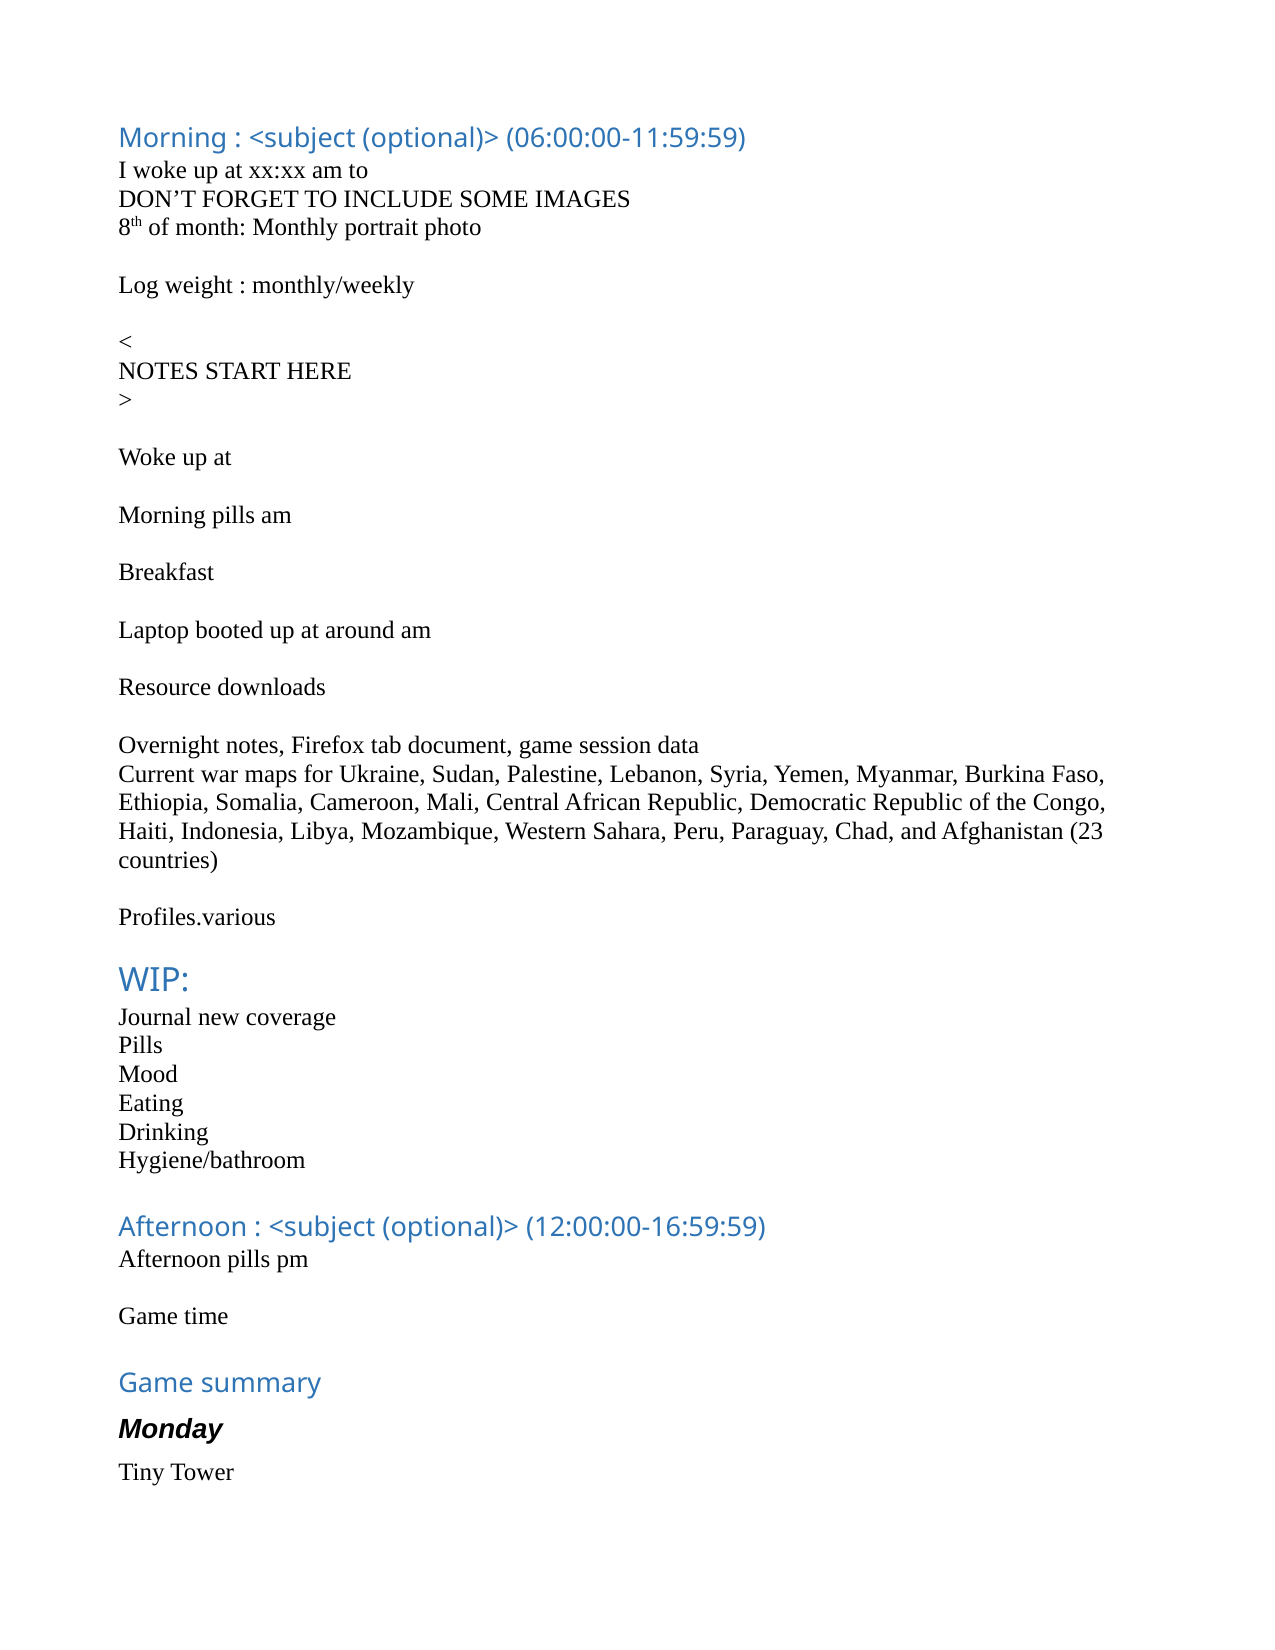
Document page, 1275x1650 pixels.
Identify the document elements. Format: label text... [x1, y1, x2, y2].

text I woke up at xx:xx am to [118, 155, 1157, 184]
text DON’T FORGET TO INCLUDE SOME IMAGES [118, 184, 1157, 212]
text Morning pills am [118, 500, 1157, 529]
subtitle Monday [118, 1412, 1157, 1444]
text Afternoon pills pm [118, 1244, 1157, 1273]
subtitle Afternoon : <subject (optional)> (12:00:00-16:59:59) [118, 1207, 1157, 1244]
text Current war maps for Ukraine, Sudan, Palestine, Lebanon, Syria, Yemen, Myanmar, Burkina Faso, Ethiopia, Somalia, Cameroon, Mali, Central African Republic, Democratic Republic of the Congo, Haiti, Indonesia, Libya, Mozambique, Western Sahara, Peru, Paraguay, Chad, and Afghanistan (23 countries) [118, 759, 1157, 874]
text Game time [118, 1301, 1157, 1330]
text > [118, 385, 1157, 414]
text Mood [118, 1059, 1157, 1088]
text Resource downloads [118, 672, 1157, 701]
subtitle Morning : <subject (optional)> (06:00:00-11:59:59) [118, 118, 1157, 155]
text NOTES START HERE [118, 356, 1157, 385]
text < [118, 327, 1157, 356]
text Laptop booted up at around am [118, 615, 1157, 644]
text Eating [118, 1088, 1157, 1117]
text Journal new coverage [118, 1002, 1157, 1030]
text Log weight : monthly/weekly [118, 270, 1157, 299]
subtitle WIP: [118, 956, 1157, 1002]
text Tiny Tower [118, 1457, 1157, 1486]
text 8th of month: Monthly portrait photo [118, 212, 1157, 241]
subtitle Game summary [118, 1363, 1157, 1400]
text Overnight notes, Firefox tab document, game session data [118, 730, 1157, 759]
text Hygiene/bathroom [118, 1145, 1157, 1174]
text Profiles.various [118, 902, 1157, 931]
text Woke up at [118, 442, 1157, 471]
text Drinking [118, 1117, 1157, 1145]
text Pills [118, 1030, 1157, 1059]
text Breakfast [118, 557, 1157, 586]
